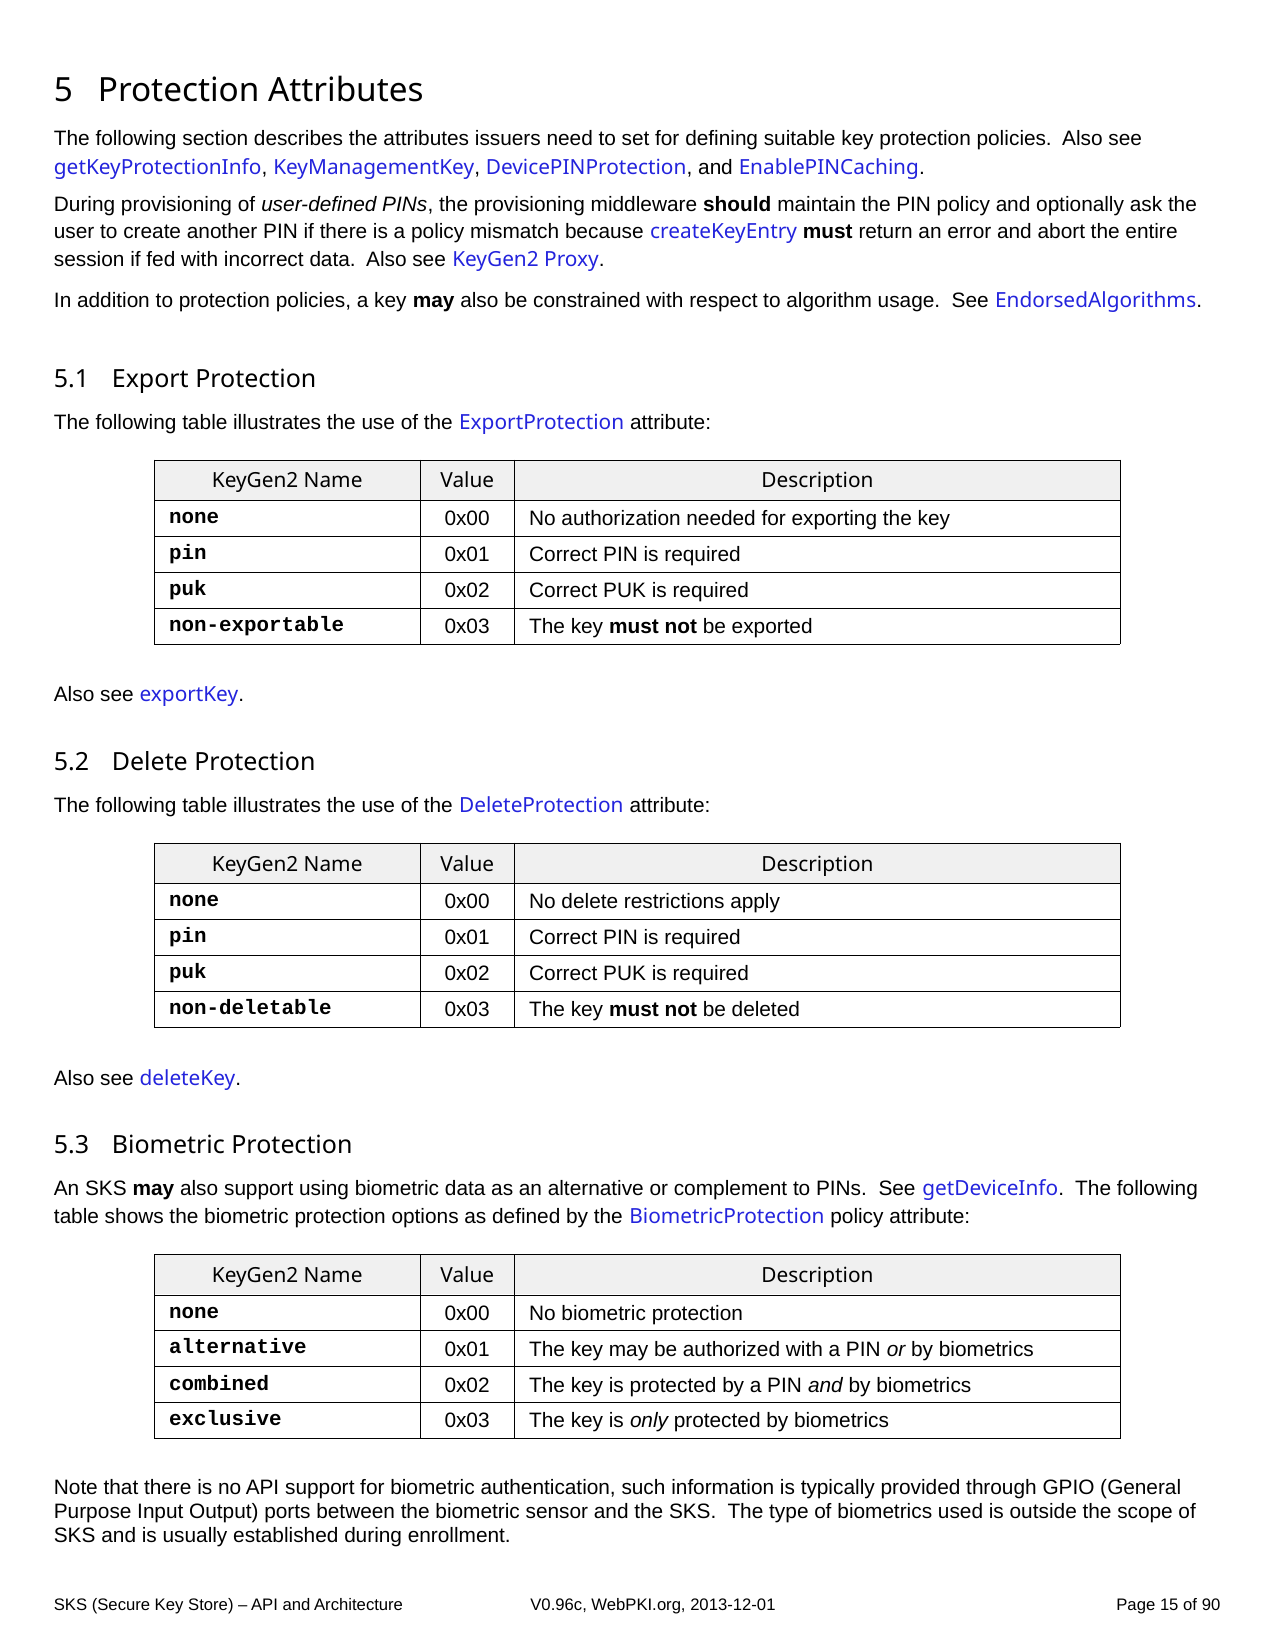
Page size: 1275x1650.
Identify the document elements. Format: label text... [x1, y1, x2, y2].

table_cell The key may be authorized with a PIN or by biometrics [515, 1331, 1120, 1366]
table_cell pin [155, 920, 420, 955]
table_cell non-exportable [155, 609, 420, 644]
table_cell No authorization needed for exporting the key [515, 501, 1120, 536]
table_cell Correct PIN is required [515, 537, 1120, 572]
table_cell 0x02 [421, 1367, 514, 1402]
table_cell Correct PIN is required [515, 920, 1120, 955]
table_cell non-deletable [155, 992, 420, 1027]
table_cell Correct PUK is required [515, 956, 1120, 991]
subtitle Biometric Protection [54, 1127, 1221, 1161]
table_cell 0x01 [421, 1331, 514, 1366]
table_cell 0x03 [421, 992, 514, 1027]
table_cell none [155, 884, 420, 919]
table_header Value [421, 1255, 514, 1294]
table_cell pin [155, 537, 420, 572]
table_cell alternative [155, 1331, 420, 1366]
table_header Description [515, 461, 1120, 500]
table_cell 0x01 [421, 537, 514, 572]
table_header Description [515, 1255, 1120, 1294]
table_header Value [421, 844, 514, 883]
table_cell The key is only protected by biometrics [515, 1403, 1120, 1438]
text Note that there is no API support for biometric authentication, such information is typically provided through GPIO (General Purpose Input Output) ports between the biometric sensor and the SKS. The type of biometrics used is outside the scope of SKS and is usually established during enrollment. [54, 1475, 1221, 1547]
text Also see exportKey. [54, 679, 1221, 708]
text The following section describes the attributes issuers need to set for defining suitable key protection policies. Also see getKeyProtectionInfo, KeyManagementKey, DevicePINProtection, and EnablePINCaching. [54, 123, 1221, 180]
table_cell 0x02 [421, 956, 514, 991]
table_cell 0x03 [421, 1403, 514, 1438]
table_cell No delete restrictions apply [515, 884, 1120, 919]
table_cell puk [155, 956, 420, 991]
table_cell 0x00 [421, 884, 514, 919]
subtitle Protection Attributes [54, 66, 1221, 111]
text The following table illustrates the use of the ExportProtection attribute: [54, 407, 1221, 459]
table_header KeyGen2 Name [155, 1255, 420, 1294]
table_cell The key is protected by a PIN and by biometrics [515, 1367, 1120, 1402]
table_header Value [421, 461, 514, 500]
table_cell none [155, 501, 420, 536]
text Also see deleteKey. [54, 1063, 1221, 1091]
text In addition to protection policies, a key may also be constrained with respect to algorithm usage. See EndorsedAlgorithms. [54, 285, 1221, 313]
table_cell 0x01 [421, 920, 514, 955]
table_cell The key must not be deleted [515, 992, 1120, 1027]
table_header Description [515, 844, 1120, 883]
subtitle Delete Protection [54, 744, 1221, 778]
table_cell none [155, 1296, 420, 1330]
text The following table illustrates the use of the DeleteProtection attribute: [54, 790, 1221, 819]
table_cell 0x00 [421, 501, 514, 536]
subtitle Export Protection [54, 361, 1221, 395]
table_cell puk [155, 573, 420, 608]
table_cell 0x02 [421, 573, 514, 608]
table_cell Correct PUK is required [515, 573, 1120, 608]
table_cell No biometric protection [515, 1296, 1120, 1330]
table_header KeyGen2 Name [155, 844, 420, 883]
table_header KeyGen2 Name [155, 461, 420, 500]
table_cell 0x03 [421, 609, 514, 644]
text An SKS may also support using biometric data as an alternative or complement to PINs. See getDeviceInfo. The following table shows the biometric protection options as defined by the BiometricProtection policy attribute: [54, 1173, 1221, 1254]
table_cell combined [155, 1367, 420, 1402]
table_cell exclusive [155, 1403, 420, 1438]
table_cell The key must not be exported [515, 609, 1120, 644]
text During provisioning of user-defined PINs, the provisioning middleware should maintain the PIN policy and optionally ask the user to create another PIN if there is a policy mismatch because createKeyEntry must return an error and abort the entire session if fed with incorrect data. Also see KeyGen2 Proxy. [54, 192, 1221, 273]
table_cell 0x00 [421, 1296, 514, 1330]
